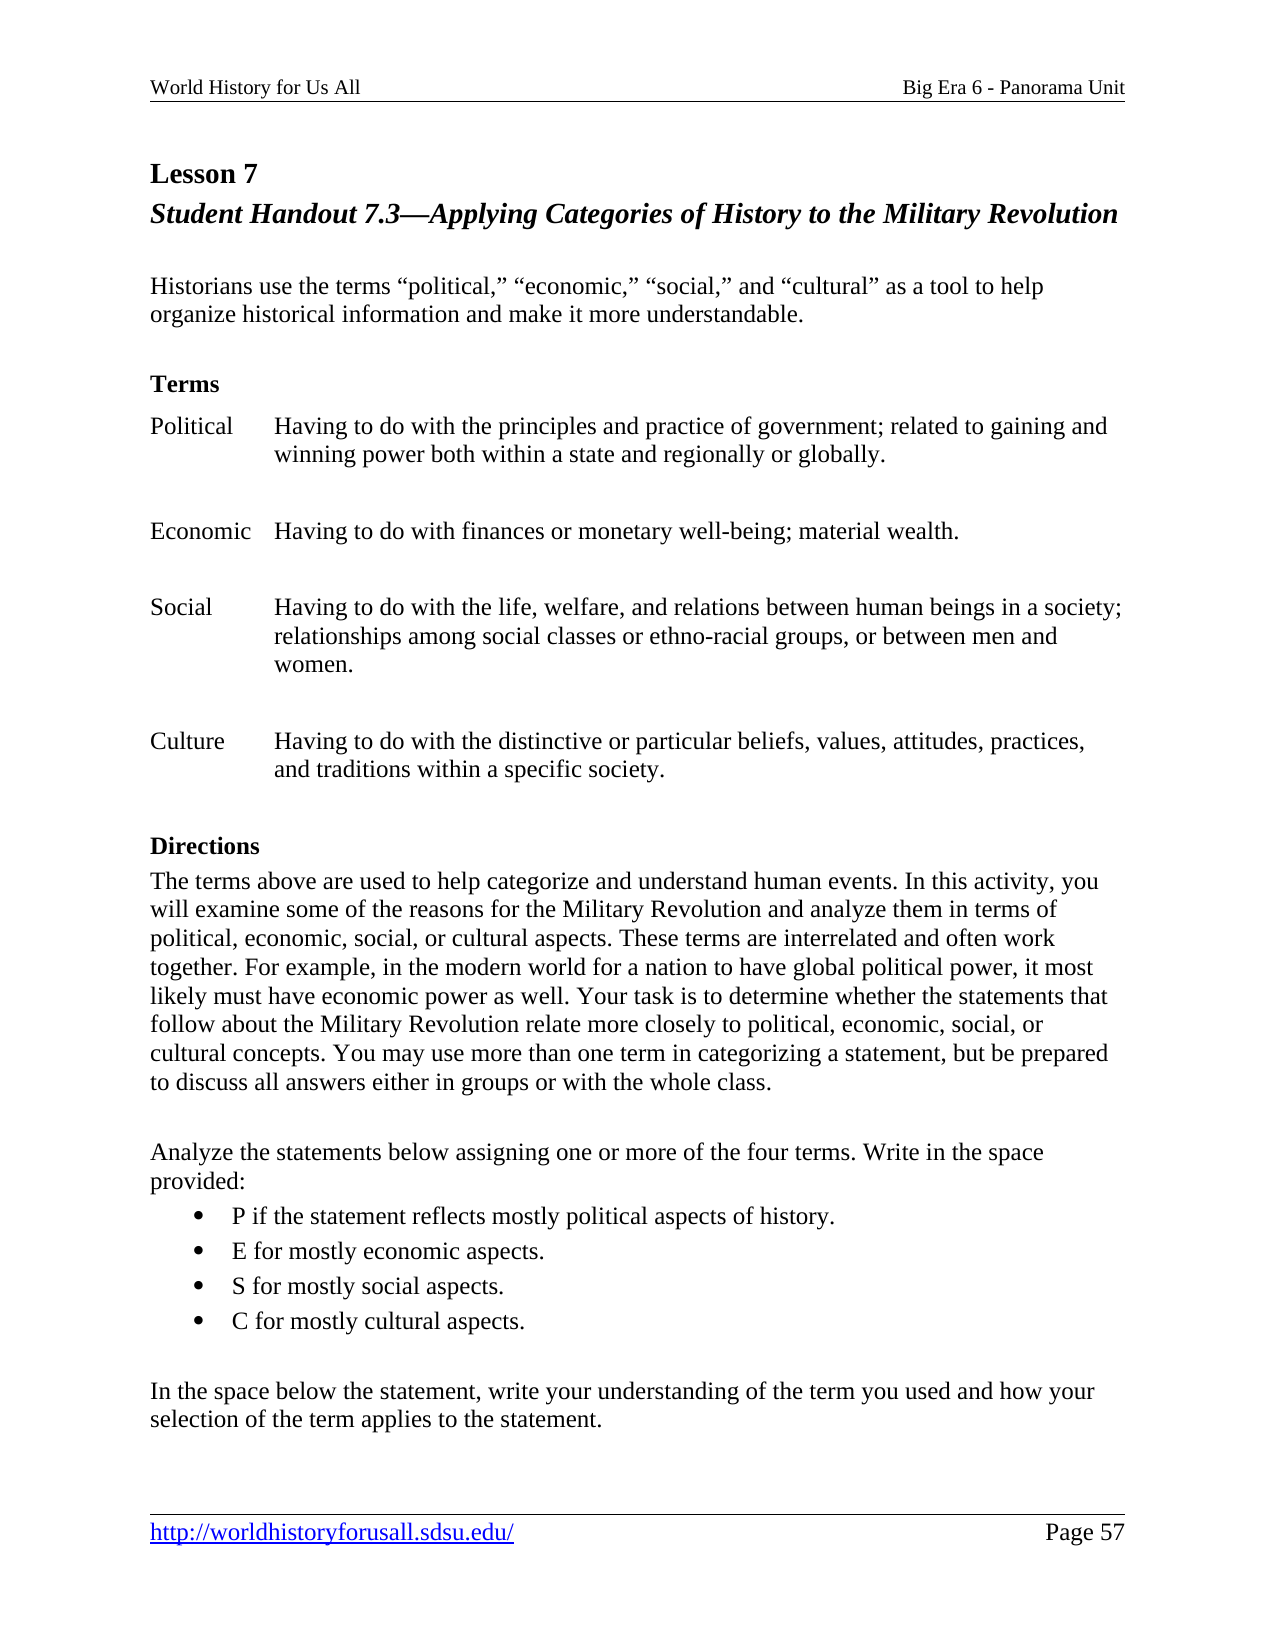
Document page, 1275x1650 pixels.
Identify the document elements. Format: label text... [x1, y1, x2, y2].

text Student Handout 7.3—Applying Categories of History to the Military Revolution [150, 196, 1125, 229]
list C for mostly cultural aspects. [194, 1306, 1125, 1334]
text Terms [150, 369, 1125, 398]
table_cell Having to do with finances or monetary well-being; material wealth. [263, 510, 1136, 586]
table_cell Culture [139, 720, 263, 789]
table_cell Economic [139, 510, 263, 586]
list P if the statement reflects mostly political aspects of history. [194, 1201, 1125, 1229]
table_cell Having to do with the distinctive or particular beliefs, values, attitudes, practices, and traditions within a specific society. [263, 720, 1136, 789]
text In the space below the statement, write your understanding of the term you used and how your selection of the term applies to the statement. [150, 1376, 1125, 1491]
text Directions [150, 831, 1125, 859]
text The terms above are used to help categorize and understand human events. In this activity, you will examine some of the reasons for the Military Revolution and analyze them in terms of political, economic, social, or cultural aspects. These terms are interrelated and often work together. For example, in the modern world for a nation to have global political power, it most likely must have economic power as well. Your task is to determine whether the statements that follow about the Military Revolution relate more closely to political, economic, social, or cultural concepts. You may use more than one term in categorizing a statement, but be prepared to discuss all answers either in groups or with the whole class. [150, 866, 1125, 1096]
list E for mostly economic aspects. [194, 1236, 1125, 1264]
text Historians use the terms “political,” “economic,” “social,” and “cultural” as a tool to help organize historical information and make it more understandable. [150, 271, 1125, 328]
table_cell Social [139, 586, 263, 719]
table_header Political [139, 405, 263, 509]
text Analyze the statements below assigning one or more of the four terms. Write in the space provided: [150, 1137, 1125, 1194]
table_cell Having to do with the life, welfare, and relations between human beings in a society; relationships among social classes or ethno-racial groups, or between men and women. [263, 586, 1136, 719]
text Lesson 7 [150, 156, 1125, 190]
table_header Having to do with the principles and practice of government; related to gaining and winning power both within a state and regionally or globally. [263, 405, 1136, 509]
list S for mostly social aspects. [194, 1271, 1125, 1299]
